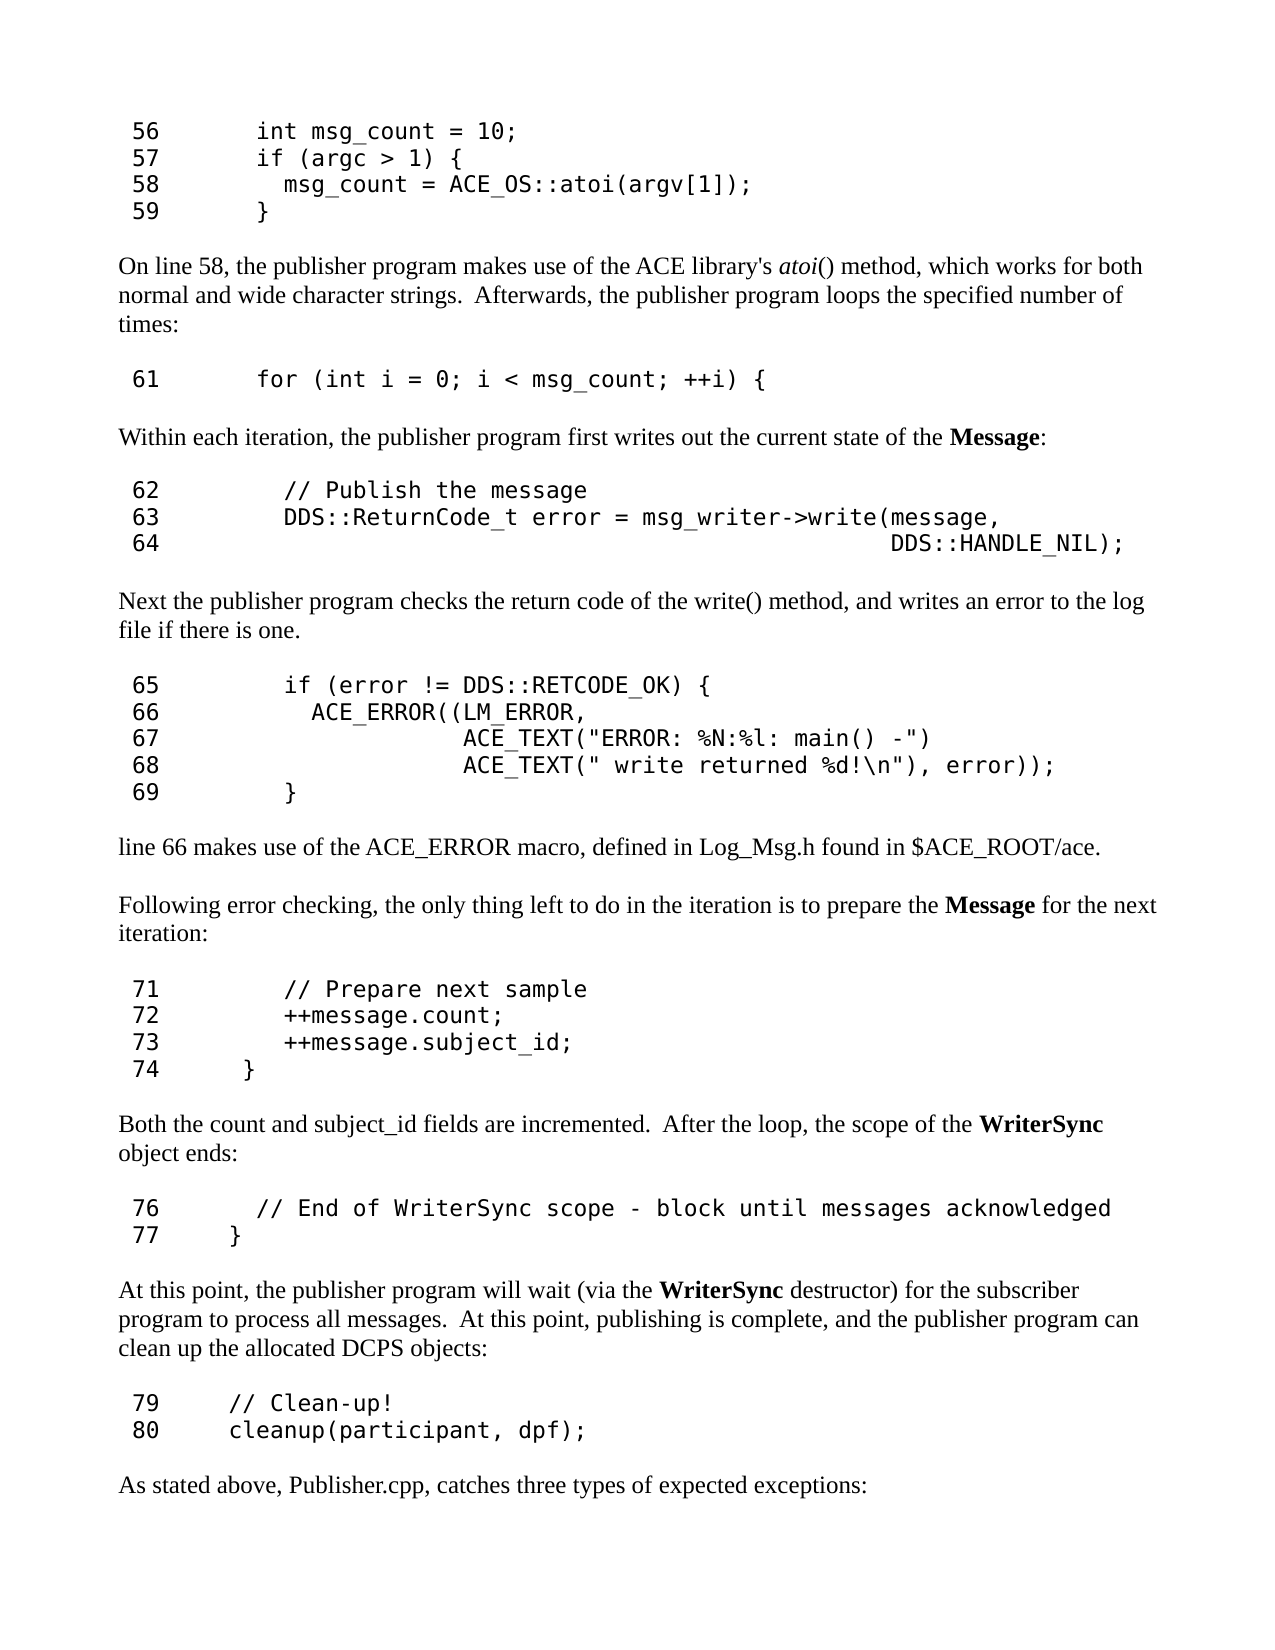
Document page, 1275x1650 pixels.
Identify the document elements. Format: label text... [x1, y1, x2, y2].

text 63 DDS::ReturnCode_t error = msg_writer->write(message, [118, 504, 1157, 531]
text 71 // Prepare next sample [118, 976, 1157, 1003]
text Within each iteration, the publisher program first writes out the current state of the Message: [118, 422, 1157, 451]
text 66 ACE_ERROR((LM_ERROR, [118, 699, 1157, 726]
text Next the publisher program checks the return code of the write() method, and writes an error to the log file if there is one. [118, 586, 1157, 643]
text 77 } [118, 1222, 1157, 1249]
text 59 } [118, 198, 1157, 225]
text 74 } [118, 1056, 1157, 1083]
text Following error checking, the only thing left to do in the iteration is to prepare the Message for the next iteration: [118, 890, 1157, 947]
text On line 58, the publisher program makes use of the ACE library's atoi() method, which works for both normal and wide character strings. Afterwards, the publisher program loops the specified number of times: [118, 251, 1157, 338]
text 58 msg_count = ACE_OS::atoi(argv[1]); [118, 171, 1157, 198]
text 76 // End of WriterSync scope - block until messages acknowledged [118, 1196, 1157, 1222]
text 57 if (argc > 1) { [118, 145, 1157, 171]
text At this point, the publisher program will wait (via the WriterSync destructor) for the subscriber program to process all messages. At this point, publishing is complete, and the publisher program can clean up the allocated DCPS objects: [118, 1276, 1157, 1362]
text 79 // Clean-up! [118, 1391, 1157, 1417]
text line 66 makes use of the ACE_ERROR macro, defined in Log_Msg.h found in $ACE_ROOT/ace. [118, 832, 1157, 861]
text 62 // Publish the message [118, 477, 1157, 504]
text 69 } [118, 779, 1157, 806]
text 72 ++message.count; [118, 1003, 1157, 1029]
text 68 ACE_TEXT(" write returned %d!\n"), error)); [118, 752, 1157, 779]
text 65 if (error != DDS::RETCODE_OK) { [118, 672, 1157, 699]
text 64 DDS::HANDLE_NIL); [118, 531, 1157, 557]
text 80 cleanup(participant, dpf); [118, 1417, 1157, 1444]
text 73 ++message.subject_id; [118, 1029, 1157, 1056]
text Both the count and subject_id fields are incremented. After the loop, the scope of the WriterSync object ends: [118, 1109, 1157, 1167]
text As stated above, Publisher.cpp, catches three types of expected exceptions: [118, 1471, 1157, 1499]
text 61 for (int i = 0; i < msg_count; ++i) { [118, 366, 1157, 393]
text 56 int msg_count = 10; [118, 118, 1157, 145]
text 67 ACE_TEXT("ERROR: %N:%l: main() -") [118, 726, 1157, 752]
